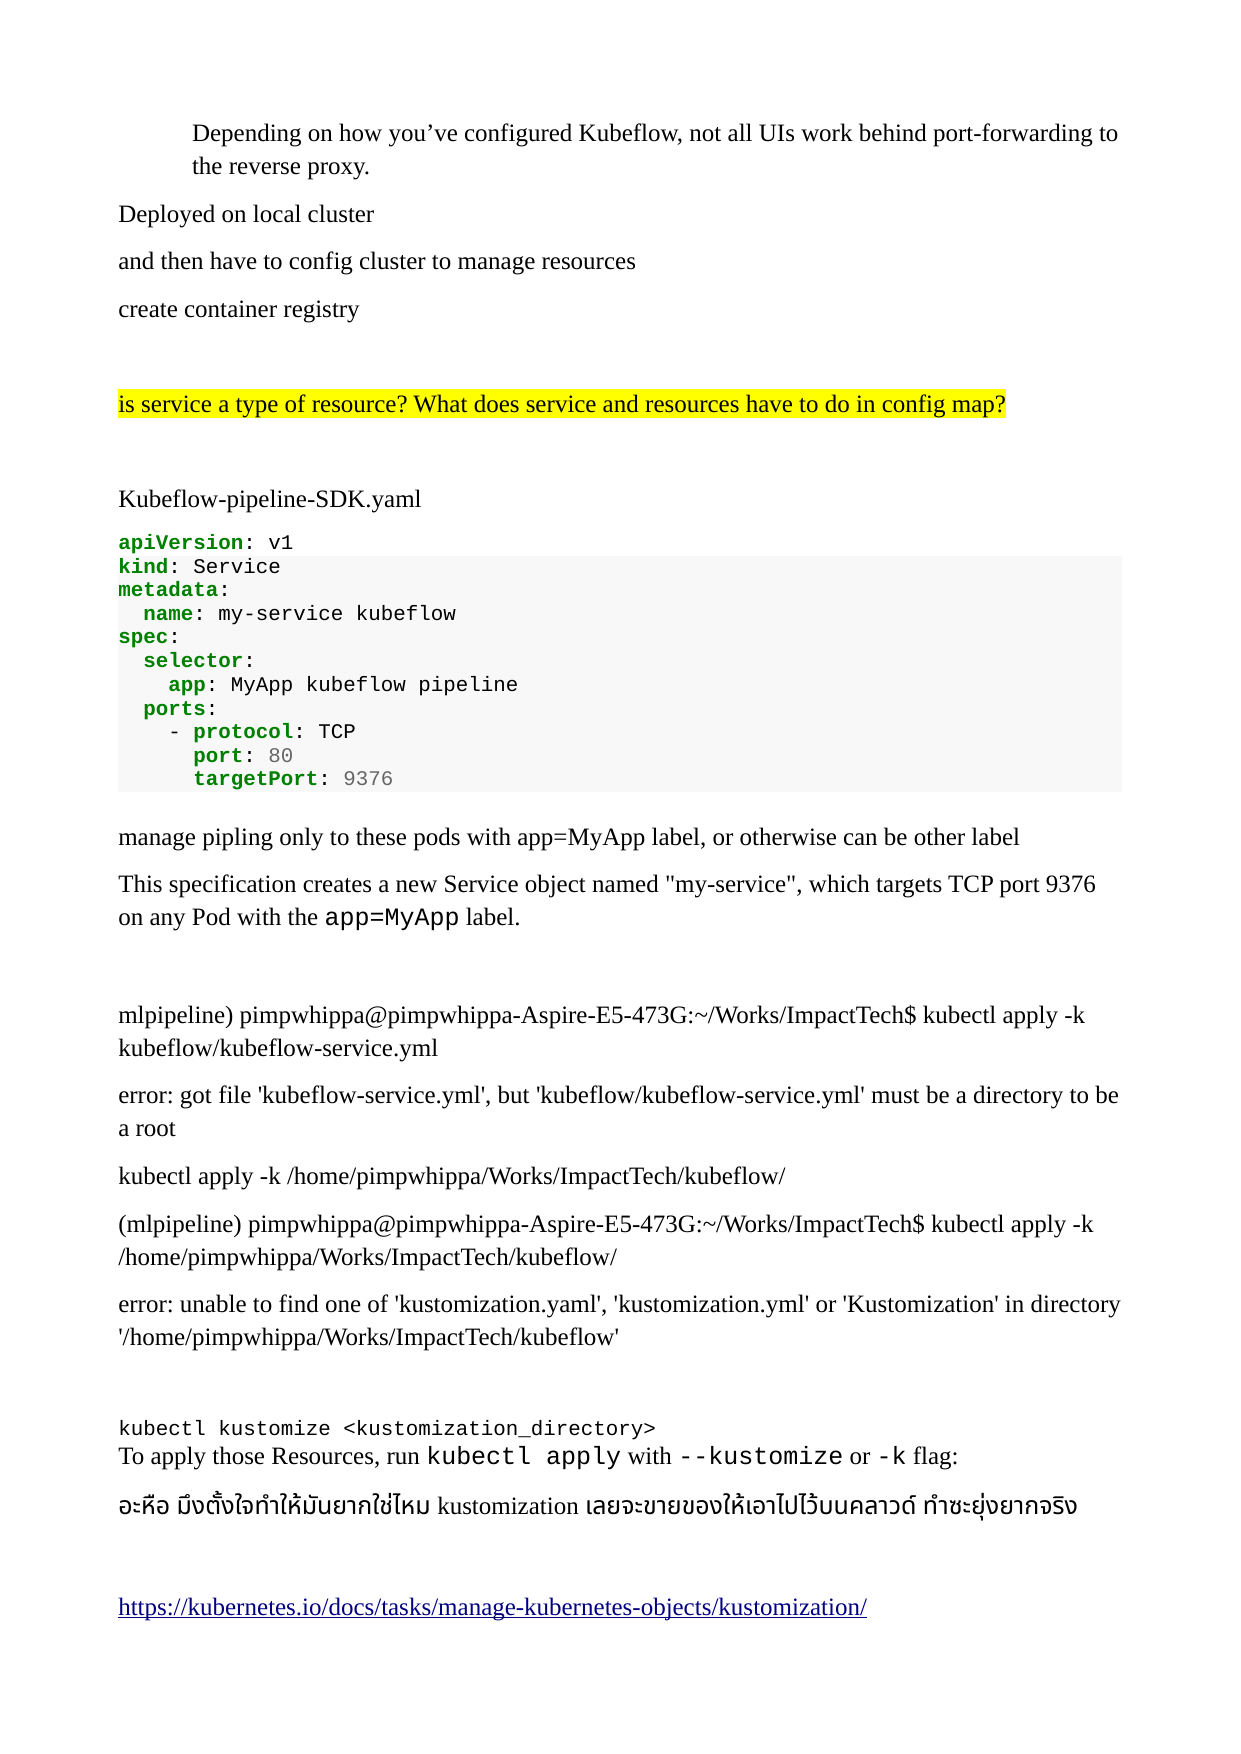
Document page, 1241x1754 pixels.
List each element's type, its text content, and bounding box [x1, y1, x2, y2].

text metadata: [118, 579, 1122, 603]
text spec: [118, 627, 1122, 650]
text kubectl apply -k /home/pimpwhippa/Works/ImpactTech/kubeflow/ [118, 1161, 1122, 1190]
text targetPort: 9376 [118, 768, 1122, 792]
list Depending on how you’ve configured Kubeflow, not all UIs work behind port-forwarding to the reverse proxy. [162, 118, 1122, 180]
text selector: [118, 650, 1122, 674]
text kubectl kustomize <kustomization_directory> [118, 1417, 1122, 1441]
text create container registry [118, 294, 1122, 323]
text อะหือ มึงตั้งใจทำให้มันยากใช่ไหม kustomization เลยจะขายของให้เอาไปไว้บนคลาวด์ ทำซะยุ่งยากจริง [118, 1491, 1122, 1525]
text (mlpipeline) pimpwhippa@pimpwhippa-Aspire-E5-473G:~/Works/ImpactTech$ kubectl apply -k /home/pimpwhippa/Works/ImpactTech/kubeflow/ [118, 1209, 1122, 1270]
text error: unable to find one of 'kustomization.yaml', 'kustomization.yml' or 'Kustomization' in directory '/home/pimpwhippa/Works/ImpactTech/kubeflow' [118, 1289, 1122, 1351]
text is service a type of resource? What does service and resources have to do in config map? [118, 389, 1122, 418]
text manage pipling only to these pods with app=MyApp label, or otherwise can be other label [118, 822, 1122, 850]
text Deployed on local cluster [118, 199, 1122, 227]
text kind: Service [118, 556, 1122, 579]
text error: got file 'kubeflow-service.yml', but 'kubeflow/kubeflow-service.yml' must be a directory to be a root [118, 1080, 1122, 1142]
text To apply those Resources, run kubectl apply with --kustomize or -k flag: [118, 1441, 1122, 1472]
text ports: [118, 697, 1122, 721]
text - protocol: TCP [118, 721, 1122, 745]
text name: my-service kubeflow [118, 603, 1122, 627]
text https://kubernetes.io/docs/tasks/manage-kubernetes-objects/kustomization/ [118, 1592, 1122, 1621]
text apiVersion: v1 [118, 532, 1122, 556]
text app: MyApp kubeflow pipeline [118, 674, 1122, 697]
text mlpipeline) pimpwhippa@pimpwhippa-Aspire-E5-473G:~/Works/ImpactTech$ kubectl apply -k kubeflow/kubeflow-service.yml [118, 1000, 1122, 1062]
text and then have to config cluster to manage resources [118, 246, 1122, 275]
text This specification creates a new Service object named "my-service", which targets TCP port 9376 on any Pod with the app=MyApp label. [118, 869, 1122, 933]
text Kubeflow-pipeline-SDK.yaml [118, 484, 1122, 513]
text port: 80 [118, 745, 1122, 768]
